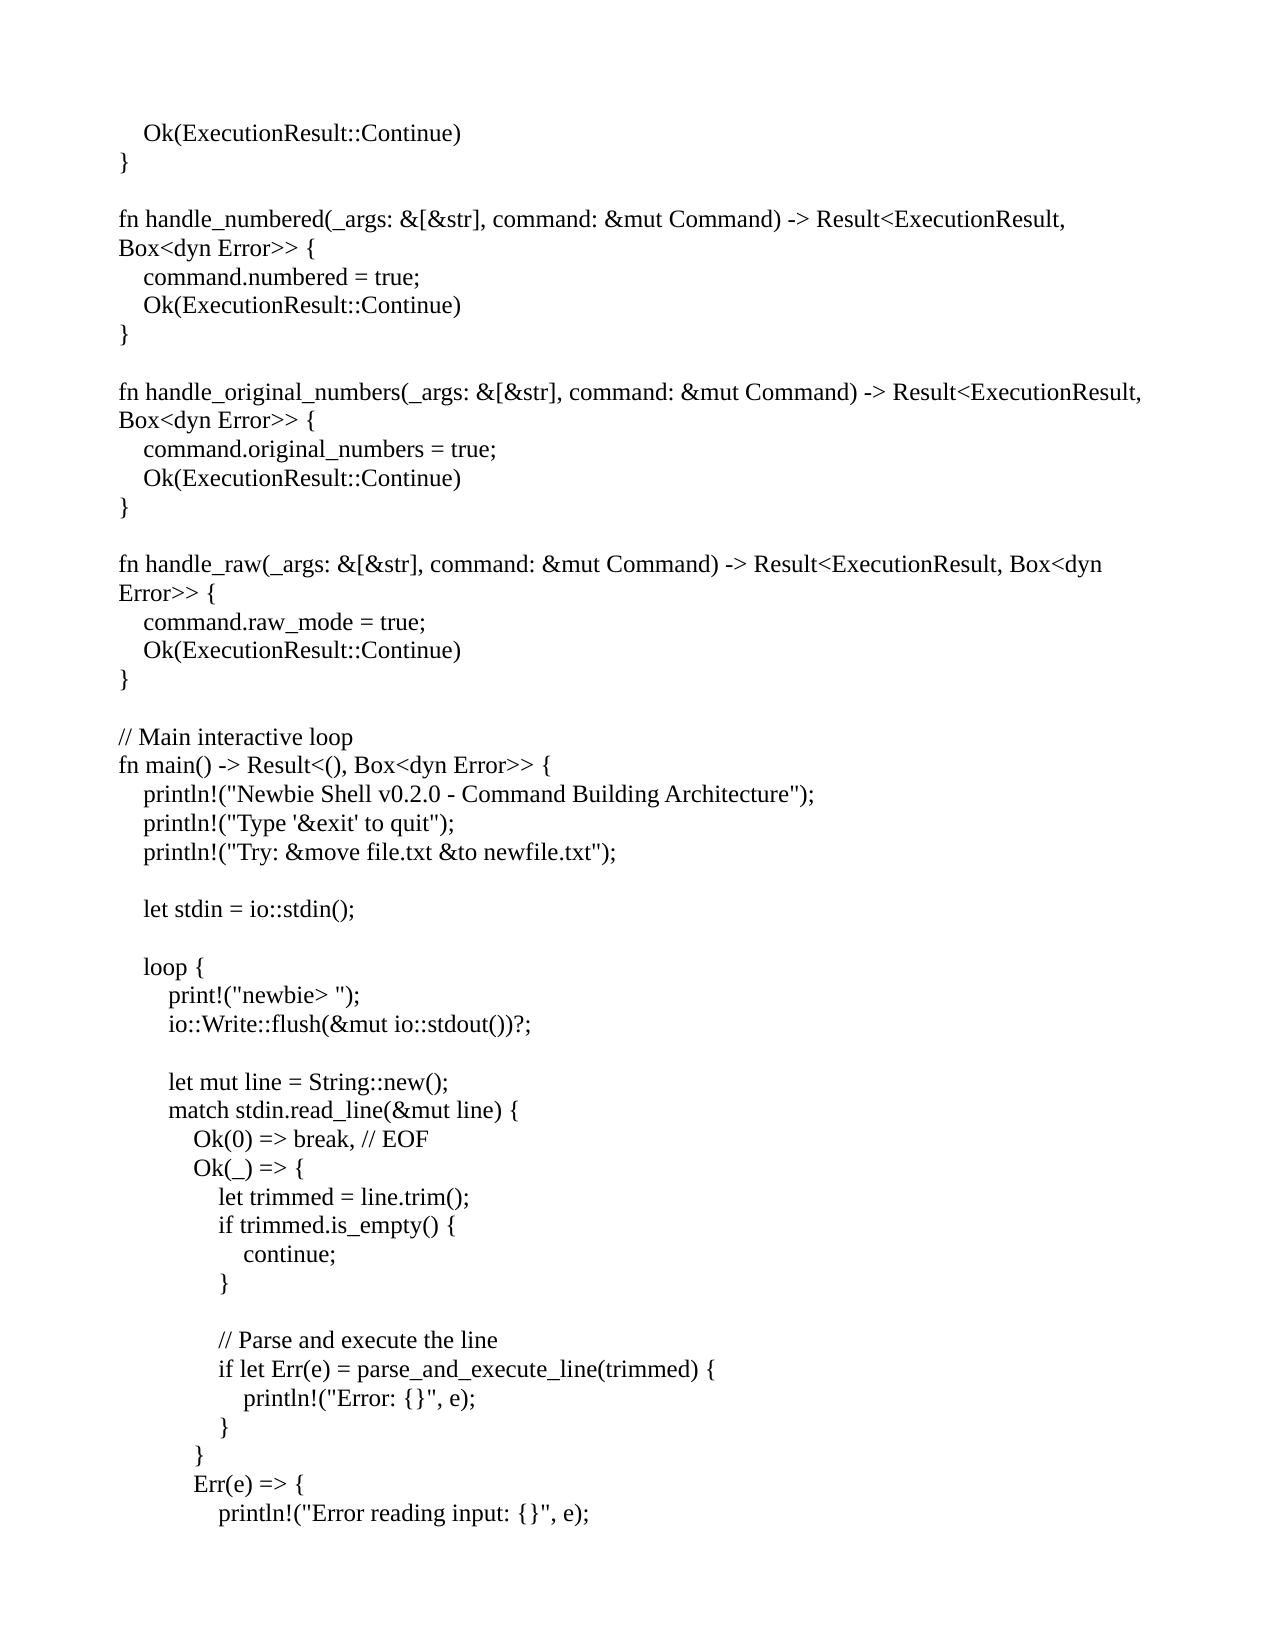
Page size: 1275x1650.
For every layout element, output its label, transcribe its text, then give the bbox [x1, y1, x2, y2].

text let trimmed = line.trim(); [118, 1182, 1157, 1211]
text let mut line = String::new(); [118, 1067, 1157, 1096]
text fn handle_original_numbers(_args: &[&str], command: &mut Command) -> Result<ExecutionResult, Box<dyn Error>> { [118, 377, 1157, 434]
text if let Err(e) = parse_and_execute_line(trimmed) { [118, 1354, 1157, 1383]
text } [118, 1441, 1157, 1469]
text println!("Error: {}", e); [118, 1383, 1157, 1412]
text } [118, 492, 1157, 521]
text } [118, 664, 1157, 693]
text println!("Newbie Shell v0.2.0 - Command Building Architecture"); [118, 779, 1157, 808]
text println!("Try: &move file.txt &to newfile.txt"); [118, 837, 1157, 866]
text fn handle_numbered(_args: &[&str], command: &mut Command) -> Result<ExecutionResult, Box<dyn Error>> { [118, 204, 1157, 262]
text match stdin.read_line(&mut line) { [118, 1096, 1157, 1124]
text Ok(ExecutionResult::Continue) [118, 118, 1157, 147]
text Ok(ExecutionResult::Continue) [118, 463, 1157, 492]
text fn main() -> Result<(), Box<dyn Error>> { [118, 751, 1157, 779]
text Ok(0) => break, // EOF [118, 1124, 1157, 1153]
text Ok(_) => { [118, 1153, 1157, 1182]
text loop { [118, 952, 1157, 981]
text Ok(ExecutionResult::Continue) [118, 291, 1157, 319]
text } [118, 319, 1157, 348]
text // Parse and execute the line [118, 1326, 1157, 1354]
text Err(e) => { [118, 1469, 1157, 1498]
text // Main interactive loop [118, 722, 1157, 751]
text fn handle_raw(_args: &[&str], command: &mut Command) -> Result<ExecutionResult, Box<dyn Error>> { [118, 549, 1157, 607]
text let stdin = io::stdin(); [118, 894, 1157, 923]
text if trimmed.is_empty() { [118, 1211, 1157, 1239]
text println!("Error reading input: {}", e); [118, 1498, 1157, 1527]
text } [118, 1268, 1157, 1297]
text } [118, 1412, 1157, 1441]
text print!("newbie> "); [118, 981, 1157, 1009]
text io::Write::flush(&mut io::stdout())?; [118, 1009, 1157, 1038]
text continue; [118, 1239, 1157, 1268]
text Ok(ExecutionResult::Continue) [118, 636, 1157, 664]
text println!("Type '&exit' to quit"); [118, 808, 1157, 837]
text } [118, 147, 1157, 176]
text command.original_numbers = true; [118, 434, 1157, 463]
text command.raw_mode = true; [118, 607, 1157, 636]
text command.numbered = true; [118, 262, 1157, 291]
